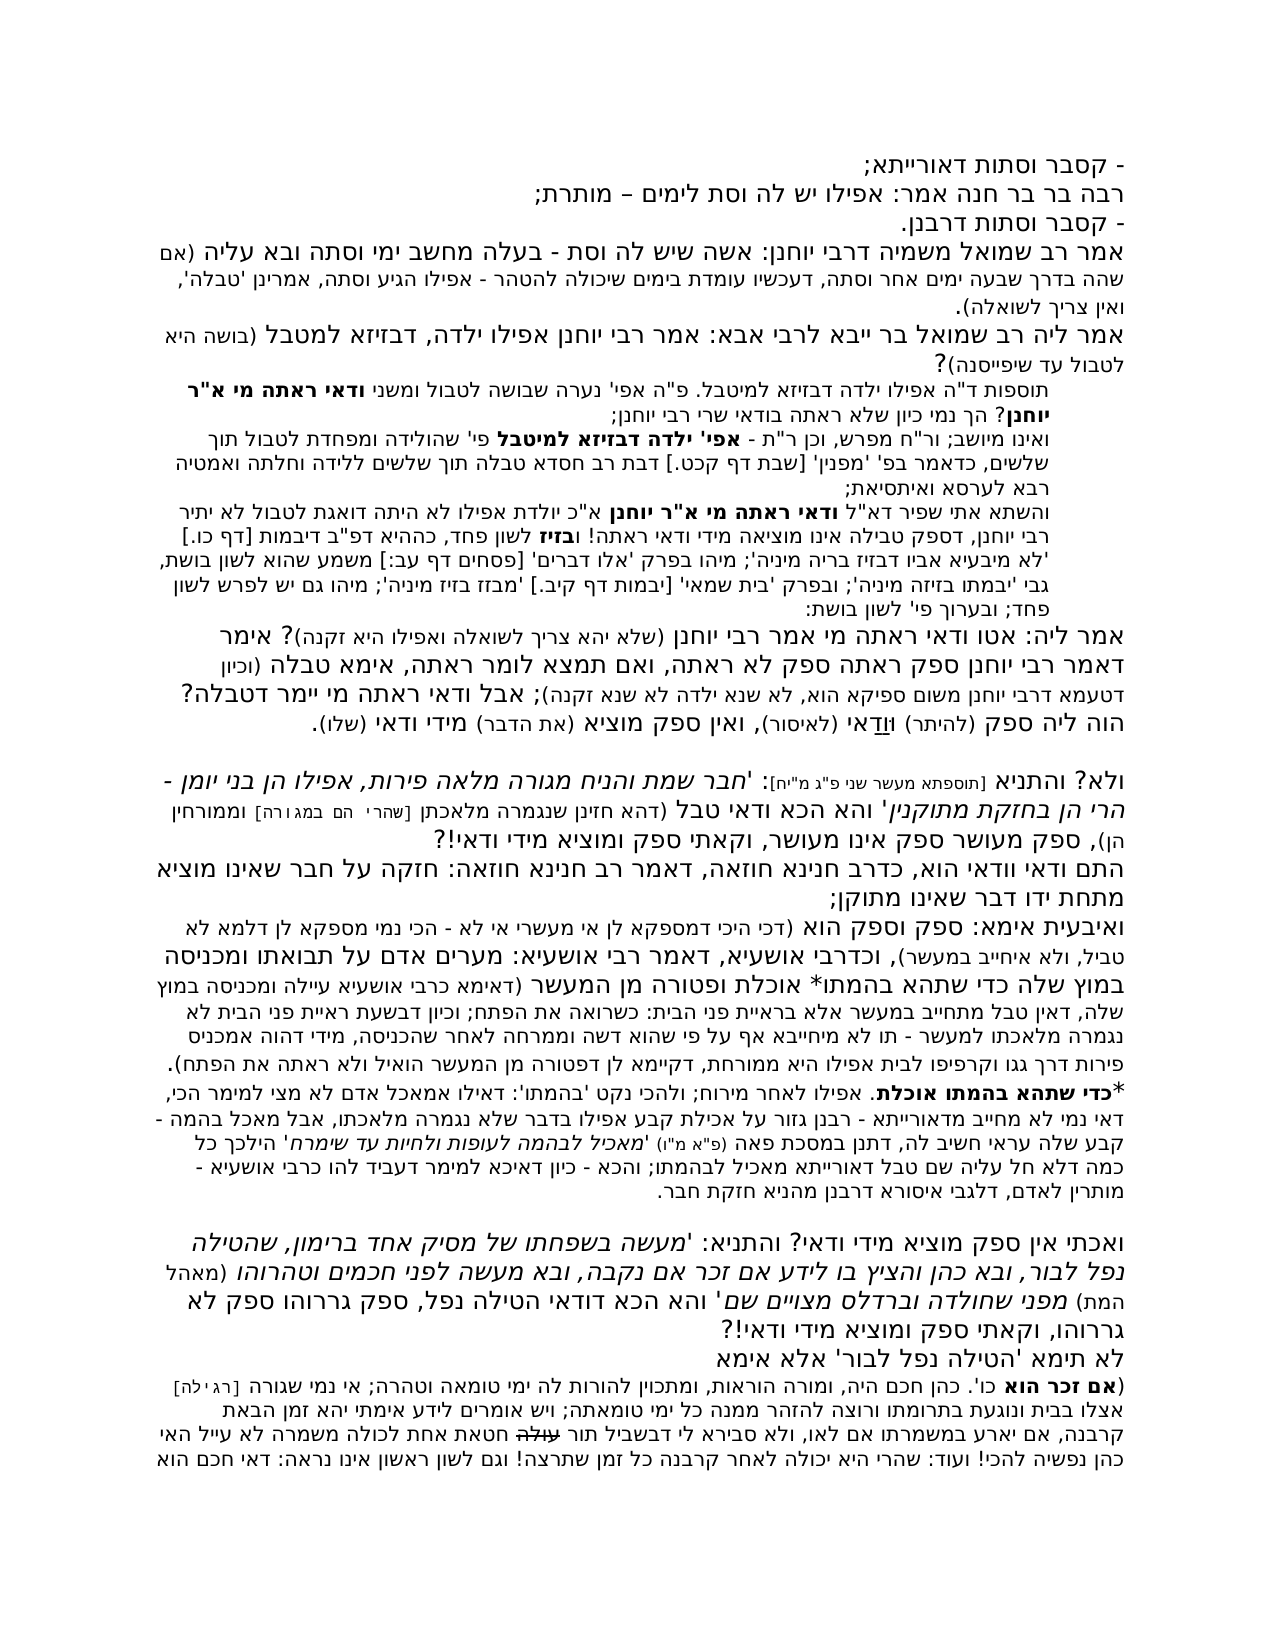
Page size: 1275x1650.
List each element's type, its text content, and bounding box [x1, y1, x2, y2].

text ואיבעית אימא: ספק וספק הוא (דכי היכי דמספקא לן אי מעשרי אי לא - הכי נמי מספקא לן דלמא לא טביל, ולא איחייב במעשר), וכדרבי אושעיא, דאמר רבי אושעיא: מערים אדם על תבואתו ומכניסה במוץ שלה כדי שתהא בהמתו* אוכלת ופטורה מן המעשר (דאימא כרבי אושעיא עיילה ומכניסה במוץ שלה, דאין טבל מתחייב במעשר אלא בראיית פני הבית: כשרואה את הפתח; וכיון דבשעת ראיית פני הבית לא נגמרה מלאכתו למעשר - תו לא מיחייבא אף על פי שהוא דשה וממרחה לאחר שהכניסה, מידי דהוה אמכניס פירות דרך גגו וקרפיפו לבית אפילו היא ממורחת, דקיימא לן דפטורה מן המעשר הואיל ולא ראתה את הפתח). [150, 912, 1125, 1078]
text *כדי שתהא בהמתו אוכלת. אפילו לאחר מירוח; ולהכי נקט 'בהמתו': דאילו אמאכל אדם לא מצי למימר הכי, דאי נמי לא מחייב מדאורייתא - רבנן גזור על אכילת קבע אפילו בדבר שלא נגמרה מלאכתו, אבל מאכל בהמה - קבע שלה עראי חשיב לה, דתנן במסכת פאה (פ"א מ"ו) 'מאכיל לבהמה לעופות ולחיות עד שימרח' הילכך כל כמה דלא חל עליה שם טבל דאורייתא מאכיל לבהמתו; והכא - כיון דאיכא למימר דעביד להו כרבי אושעיא - מותרין לאדם, דלגבי איסורא דרבנן מהניא חזקת חבר. [150, 1078, 1125, 1204]
text - קסבר וסתות דאורייתא; [150, 150, 1125, 179]
text אמר רב שמואל משמיה דרבי יוחנן: אשה שיש לה וסת - בעלה מחשב ימי וסתה ובא עליה (אם שהה בדרך שבעה ימים אחר וסתה, דעכשיו עומדת בימים שיכולה להטהר - אפילו הגיע וסתה, אמרינן 'טבלה', ואין צריך לשואלה). [150, 237, 1125, 320]
text (אם זכר הוא כו'. כהן חכם היה, ומורה הוראות, ומתכוין להורות לה ימי טומאה וטהרה; אי נמי שגורה [רגילה] אצלו בבית ונוגעת בתרומתו ורוצה להזהר ממנה כל ימי טומאתה; ויש אומרים לידע אימתי יהא זמן הבאת קרבנה, אם יארע במשמרתו אם לאו, ולא סבירא לי דבשביל תור עולה חטאת אחת לכולה משמרה לא עייל האי כהן נפשיה להכי! ועוד: שהרי היא יכולה לאחר קרבנה כל זמן שתרצה! וגם לשון ראשון אינו נראה: דאי חכם הוא [150, 1374, 1125, 1471]
text רבה בר בר חנה אמר: אפילו יש לה וסת לימים – מותרת; [150, 179, 1125, 208]
text לא תימא 'הטילה נפל לבור' אלא אימא [150, 1344, 1125, 1374]
text התם ודאי וודאי הוא, כדרב חנינא חוזאה, דאמר רב חנינא חוזאה: חזקה על חבר שאינו מוציא מתחת ידו דבר שאינו מתוקן; [150, 854, 1125, 912]
text ואכתי אין ספק מוציא מידי ודאי? והתניא: 'מעשה בשפחתו של מסיק אחד ברימון, שהטילה נפל לבור, ובא כהן והציץ בו לידע אם זכר אם נקבה, ובא מעשה לפני חכמים וטהרוהו (מאהל המת) מפני שחולדה וברדלס מצויים שם' והא הכא דודאי הטילה נפל, ספק גררוהו ספק לא גררוהו, וקאתי ספק ומוציא מידי ודאי!? [150, 1228, 1125, 1344]
text אמר ליה: אטו ודאי ראתה מי אמר רבי יוחנן (שלא יהא צריך לשואלה ואפילו היא זקנה)? אימר דאמר רבי יוחנן ספק ראתה ספק לא ראתה, ואם תמצא לומר ראתה, אימא טבלה (וכיון דטעמא דרבי יוחנן משום ספיקא הוא, לא שנא ילדה לא שנא זקנה); אבל ודאי ראתה מי יימר דטבלה? הוה ליה ספק (להיתר) וּוַדַאי (לאיסור), ואין ספק מוציא (את הדבר) מידי ודאי (שלו). [150, 621, 1125, 738]
text - קסבר וסתות דרבנן. [150, 208, 1125, 237]
text תוספות ד"ה אפילו ילדה דבזיזא למיטבל. פ"ה אפי' נערה שבושה לטבול ומשני ודאי ראתה מי א"ר יוחנן? הך נמי כיון שלא ראתה בודאי שרי רבי יוחנן; [150, 378, 1050, 427]
text ולא? והתניא [תוספתא מעשר שני פ"ג מ"יח]: 'חבר שמת והניח מגורה מלאה פירות, אפילו הן בני יומן - הרי הן בחזקת מתוקנין' והא הכא ודאי טבל (דהא חזינן שנגמרה מלאכתן [שהרי הם במגורה] וממורחין הן), ספק מעושר ספק אינו מעושר, וקאתי ספק ומוציא מידי ודאי!? [150, 767, 1125, 854]
text אמר ליה רב שמואל בר ייבא לרבי אבא: אמר רבי יוחנן אפילו ילדה, דבזיזא למטבל (בושה היא לטבול עד שיפייסנה)? [150, 320, 1125, 378]
text והשתא אתי שפיר דא"ל ודאי ראתה מי א"ר יוחנן א"כ יולדת אפילו לא היתה דואגת לטבול לא יתיר רבי יוחנן, דספק טבילה אינו מוציאה מידי ודאי ראתה! ובזיז לשון פחד, כההיא דפ"ב דיבמות [דף כו.] 'לא מיבעיא אביו דבזיז בריה מיניה'; מיהו בפרק 'אלו דברים' [פסחים דף עב:] משמע שהוא לשון בושת, גבי 'יבמתו בזיזה מיניה'; ובפרק 'בית שמאי' [יבמות דף קיב.] 'מבזז בזיז מיניה'; מיהו גם יש לפרש לשון פחד; ובערוך פי' לשון בושת: [150, 500, 1050, 621]
text ואינו מיושב; ור"ח מפרש, וכן ר"ת - אפי' ילדה דבזיזא למיטבל פי' שהולידה ומפחדת לטבול תוך שלשים, כדאמר בפ' 'מפנין' [שבת דף קכט.] דבת רב חסדא טבלה תוך שלשים ללידה וחלתה ואמטיה רבא לערסא ואיתסיאת; [150, 427, 1050, 500]
